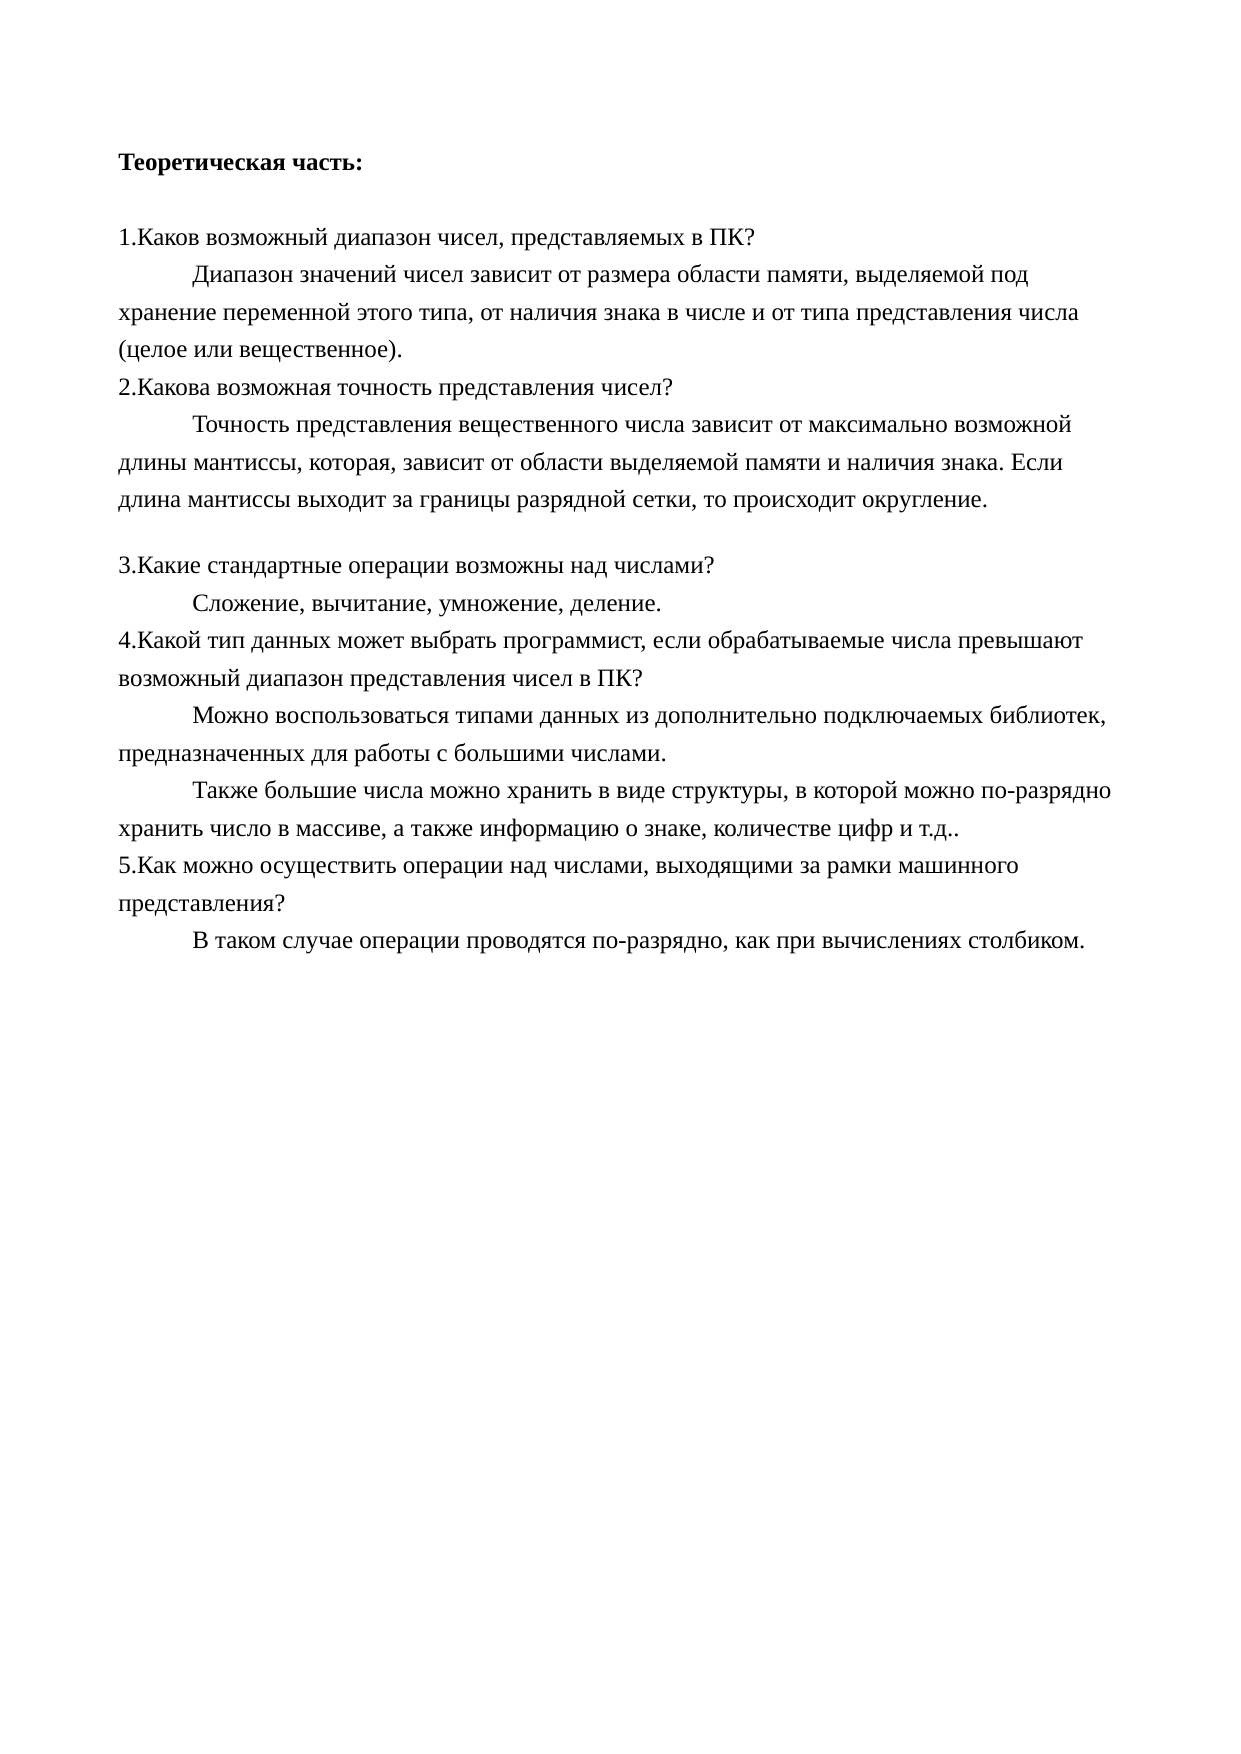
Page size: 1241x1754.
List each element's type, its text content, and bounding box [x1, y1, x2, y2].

text Теоретическая часть: [118, 147, 1122, 176]
text Можно воспользоваться типами данных из дополнительно подключаемых библиотек, предназначенных для работы с большими числами. [118, 692, 1122, 767]
text 1.Каков возможный диапазон чисел, представляемых в ПК? [118, 213, 1122, 251]
text Также большие числа можно хранить в виде структуры, в которой можно по-разрядно хранить число в массиве, а также информацию о знаке, количестве цифр и т.д.. [118, 767, 1122, 842]
list Диапазон значений чисел зависит от размера области памяти, выделяемой под хранение переменной этого типа, от наличия знака в числе и от типа представления числа (целое или вещественное). [118, 251, 1122, 363]
text 3.Какие стандартные операции возможны над числами? [118, 542, 1122, 579]
text 5.Как можно осуществить операции над числами, выходящими за рамки машинного представления? [118, 842, 1122, 917]
list Сложение, вычитание, умножение, деление. [118, 579, 1122, 617]
text 4.Какой тип данных может выбрать программист, если обрабатываемые числа превышают возможный диапазон представления чисел в ПК? [118, 617, 1122, 692]
text В таком случае операции проводятся по-разрядно, как при вычислениях столбиком. [118, 917, 1122, 954]
text 2.Какова возможная точность представления чисел? [118, 363, 1122, 401]
text Точность представления вещественного числа зависит от максимально возможной длины мантиссы, которая, зависит от области выделяемой памяти и наличия знака. Если длина мантиссы выходит за границы разрядной сетки, то происходит округление. [118, 401, 1122, 513]
